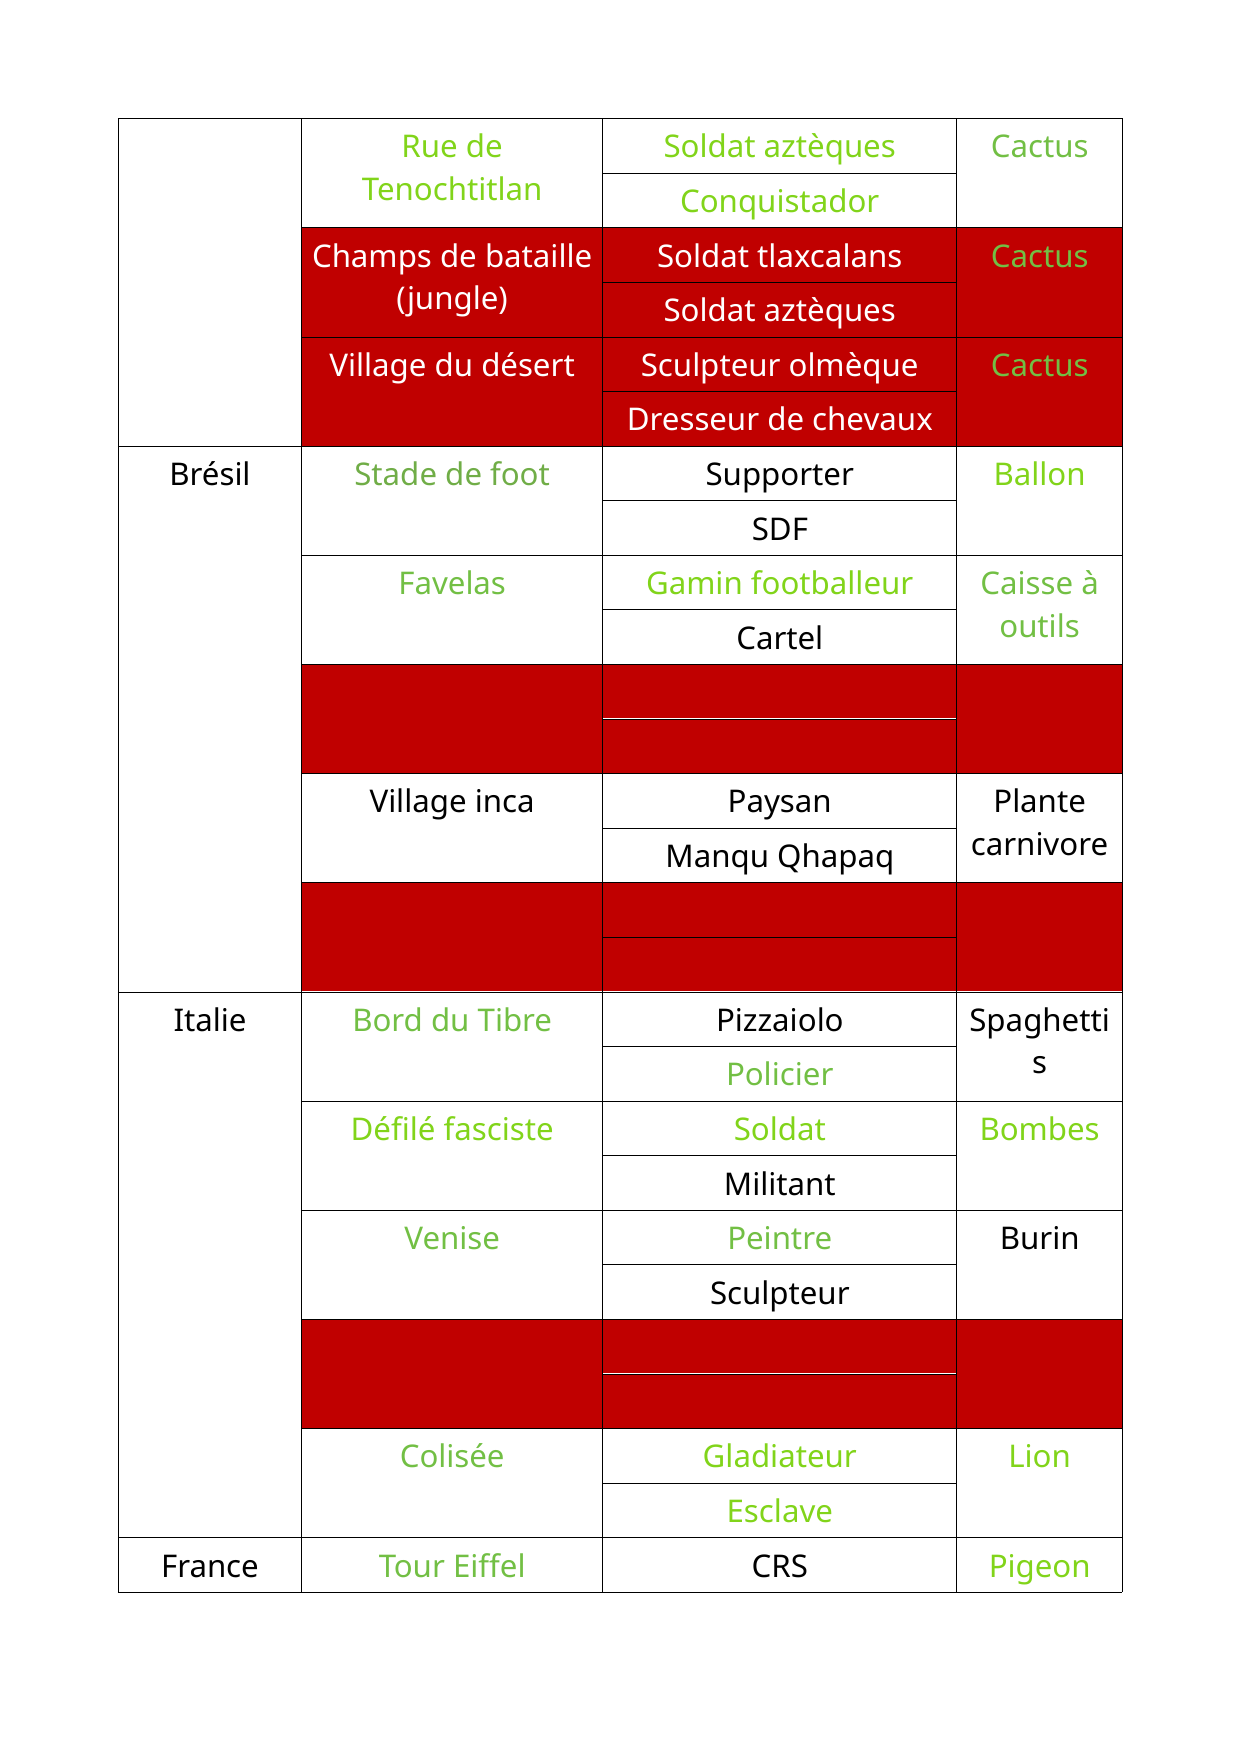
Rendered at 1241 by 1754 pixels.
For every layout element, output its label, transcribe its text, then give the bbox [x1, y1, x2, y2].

table_cell [957, 883, 1122, 991]
table_cell Bombes [957, 1102, 1122, 1210]
table_cell Burin [957, 1211, 1122, 1319]
table_cell Gamin footballeur [603, 556, 956, 609]
table_cell [603, 720, 956, 773]
table_cell Favelas [302, 556, 602, 664]
table_cell Soldat [603, 1102, 956, 1155]
table_cell Manqu Qhapaq [603, 829, 956, 882]
table_cell SDF [603, 501, 956, 555]
table_cell Conquistador [603, 174, 956, 227]
table_cell [603, 1375, 956, 1428]
table_cell [957, 665, 1122, 773]
table_cell Lion [957, 1429, 1122, 1537]
table_cell [302, 883, 602, 991]
table_cell Village du désert [302, 338, 602, 446]
table_cell Cartel [603, 610, 956, 664]
table_cell France [119, 1538, 301, 1592]
table_cell Soldat aztèques [603, 119, 956, 173]
table_cell Rue de Tenochtitlan [302, 119, 602, 227]
table_cell Policier [603, 1047, 956, 1101]
table_cell Pigeon [957, 1538, 1122, 1592]
table_cell Paysan [603, 774, 956, 828]
table_cell [603, 1320, 956, 1373]
table_cell Gladiateur [603, 1429, 956, 1483]
table_cell Venise [302, 1211, 602, 1319]
table_cell CRS [603, 1538, 956, 1592]
table_cell Supporter [603, 447, 956, 500]
table_cell Village inca [302, 774, 602, 882]
table_cell Pizzaiolo [603, 993, 956, 1046]
table_cell [603, 883, 956, 937]
table_cell Spaghettis [957, 993, 1122, 1101]
table_cell Soldat aztèques [603, 283, 956, 336]
table_cell Brésil [119, 447, 301, 991]
table_cell Défilé fasciste [302, 1102, 602, 1210]
table_cell Ballon [957, 447, 1122, 555]
table_cell [603, 938, 956, 991]
table_cell Colisée [302, 1429, 602, 1537]
table_cell Cactus [957, 228, 1122, 336]
table_cell Bord du Tibre [302, 993, 602, 1101]
table_cell Sculpteur olmèque [603, 338, 956, 391]
table_cell [957, 1320, 1122, 1428]
table_cell Tour Eiffel [302, 1538, 602, 1592]
table_cell Champs de bataille (jungle) [302, 228, 602, 336]
table_cell Italie [119, 993, 301, 1537]
table_cell Soldat tlaxcalans [603, 228, 956, 282]
table_cell [119, 119, 301, 446]
table_cell Cactus [957, 119, 1122, 227]
table_cell [603, 665, 956, 718]
table_cell [302, 1320, 602, 1428]
table_cell Plante carnivore [957, 774, 1122, 882]
table_cell Esclave [603, 1484, 956, 1537]
table_cell Caisse à outils [957, 556, 1122, 664]
table_cell Militant [603, 1156, 956, 1210]
table_cell Stade de foot [302, 447, 602, 555]
table_cell [302, 665, 602, 773]
table_cell Dresseur de chevaux [603, 392, 956, 446]
table_cell Peintre [603, 1211, 956, 1264]
table_cell Sculpteur [603, 1265, 956, 1319]
table_cell Cactus [957, 338, 1122, 446]
